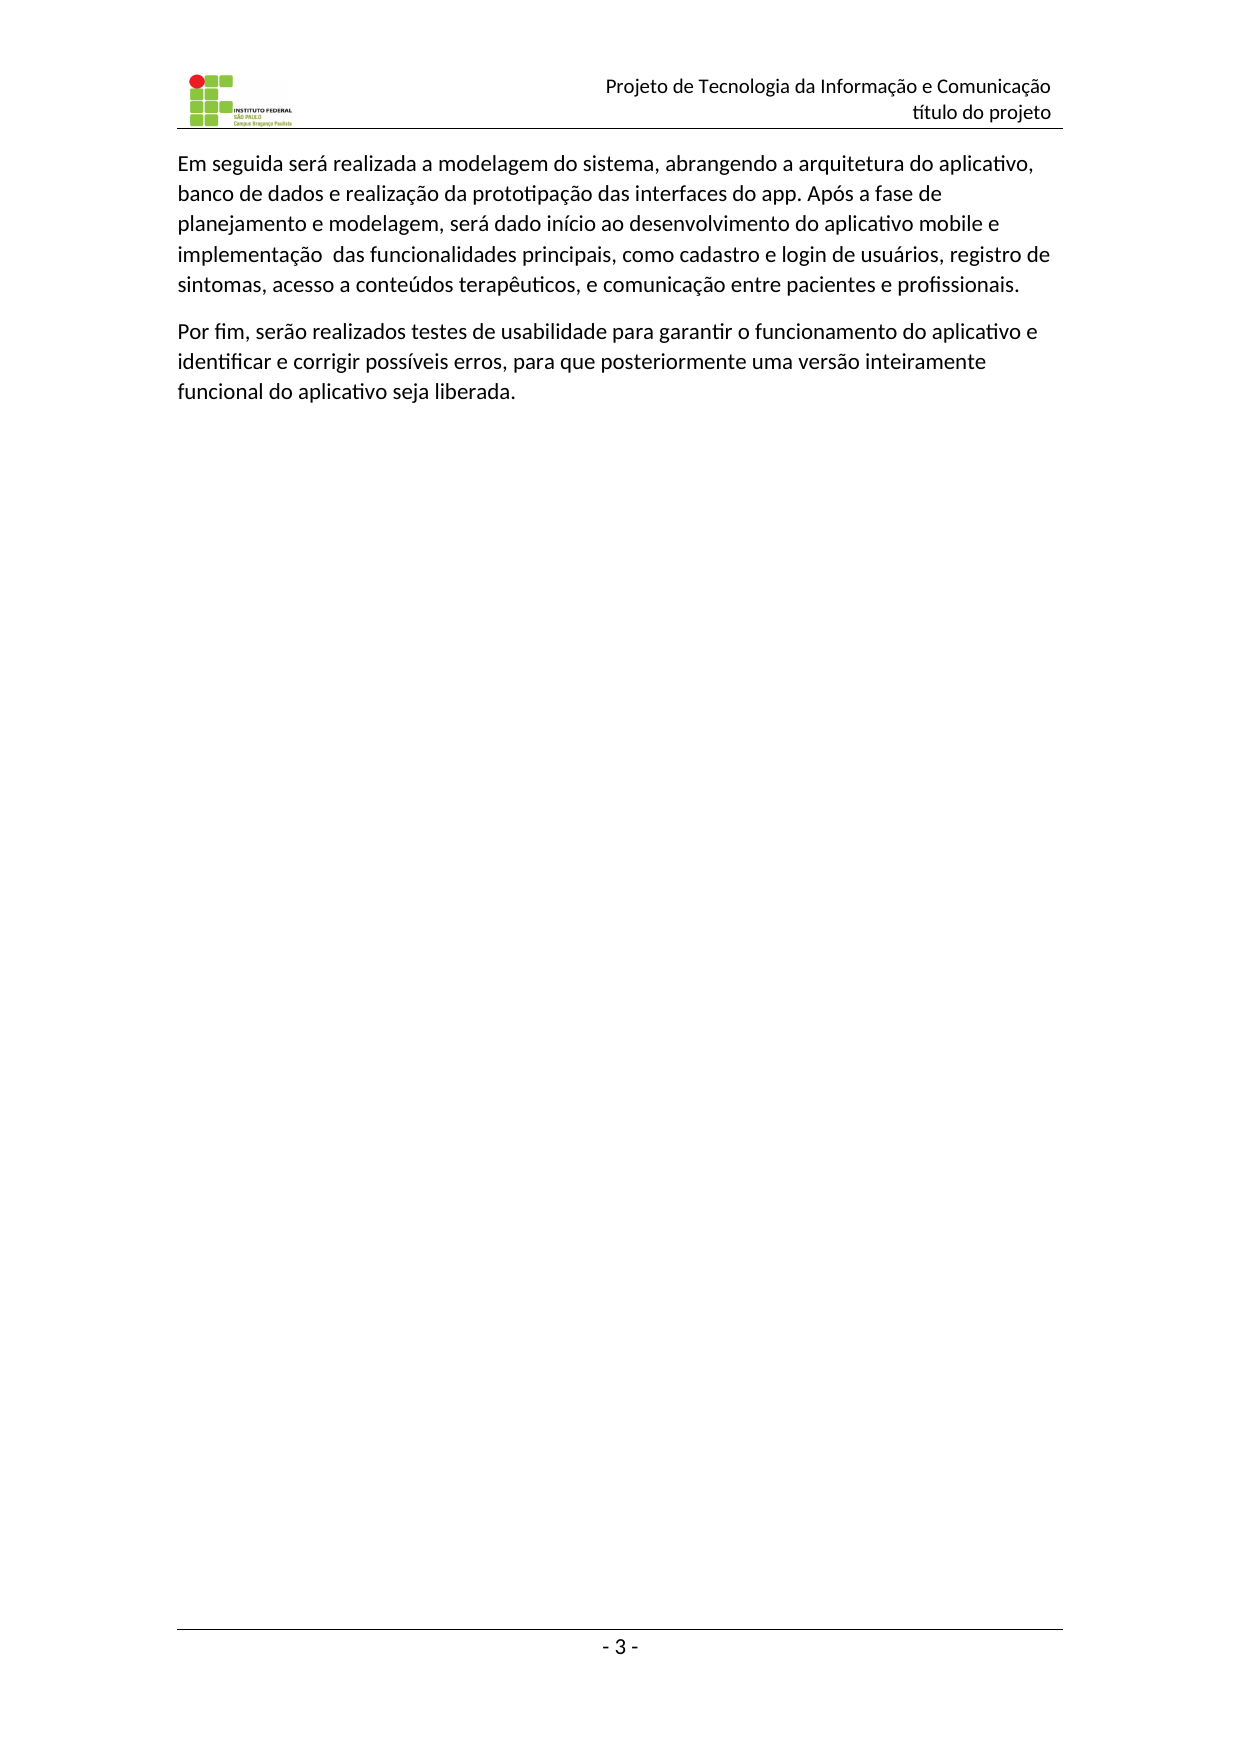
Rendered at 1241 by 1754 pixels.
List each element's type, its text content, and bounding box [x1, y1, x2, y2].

text Por fim, serão realizados testes de usabilidade para garantir o funcionamento do aplicativo e identificar e corrigir possíveis erros, para que posteriormente uma versão inteiramente funcional do aplicativo seja liberada. [177, 317, 1063, 405]
picture [188, 73, 293, 128]
text Em seguida será realizada a modelagem do sistema, abrangendo a arquitetura do aplicativo, banco de dados e realização da prototipação das interfaces do app. Após a fase de planejamento e modelagem, será dado início ao desenvolvimento do aplicativo mobile e implementação das funcionalidades principais, como cadastro e login de usuários, registro de sintomas, acesso a conteúdos terapêuticos, e comunicação entre pacientes e profissionais. [177, 149, 1063, 298]
